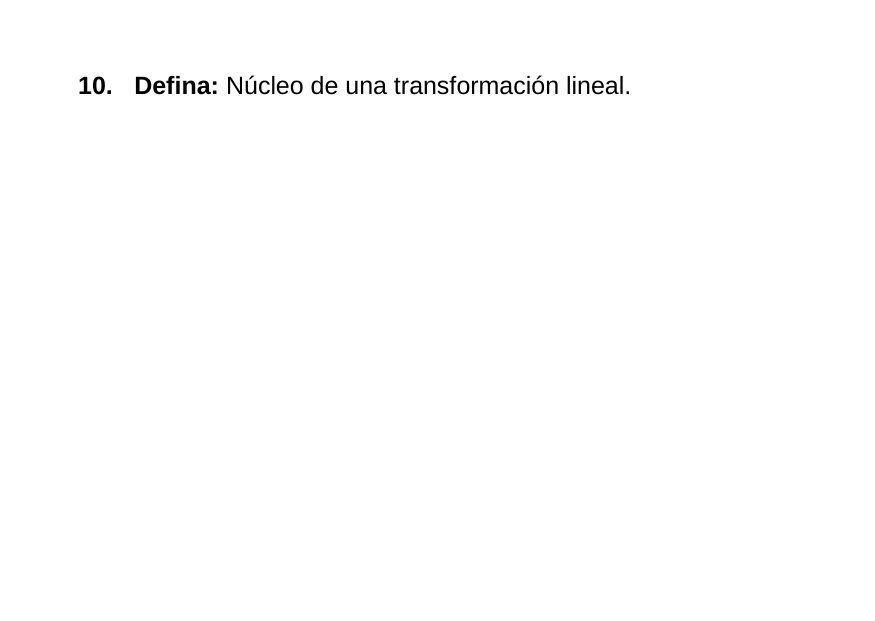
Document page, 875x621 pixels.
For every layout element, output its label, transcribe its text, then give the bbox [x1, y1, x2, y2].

list Defina: Núcleo de una transformación lineal. [78, 71, 815, 100]
